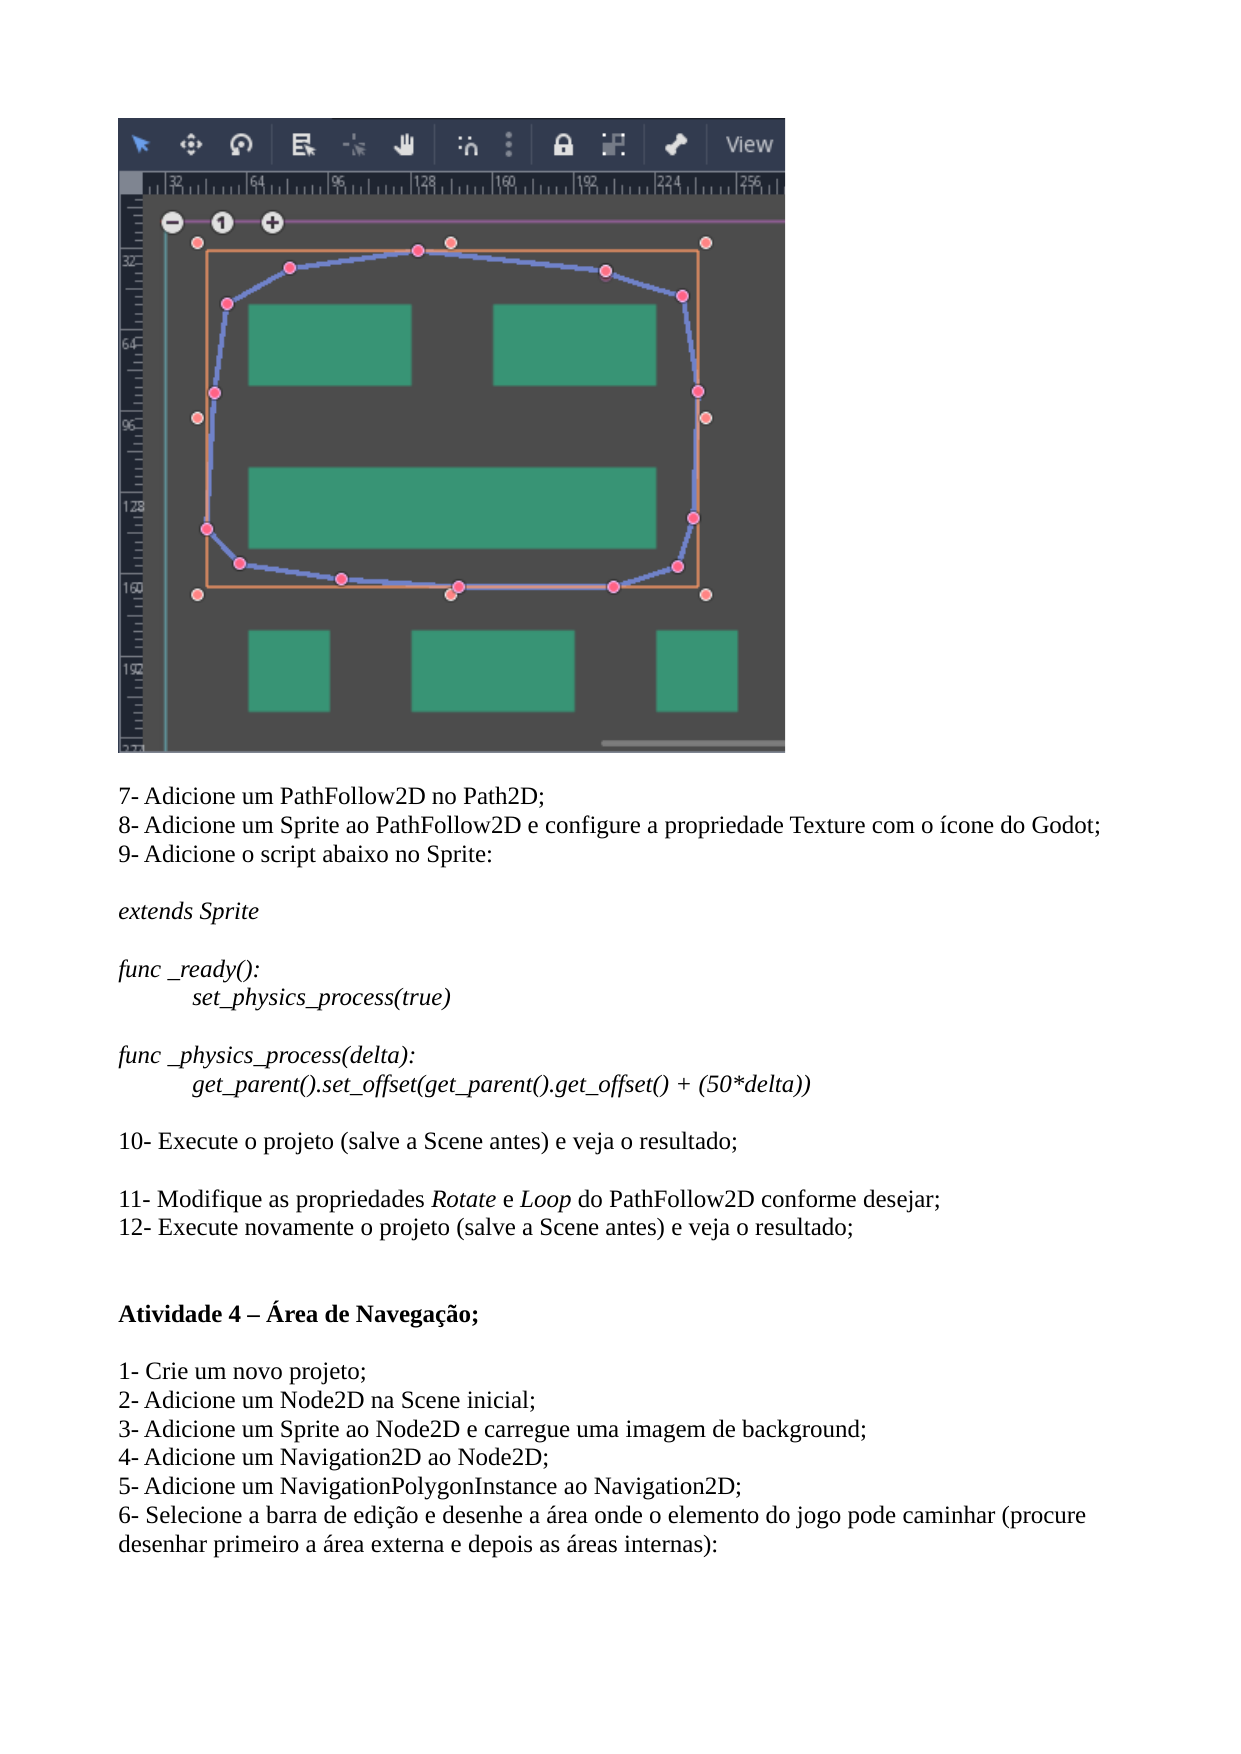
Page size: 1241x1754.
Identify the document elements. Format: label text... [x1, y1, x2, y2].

text 6- Selecione a barra de edição e desenhe a área onde o elemento do jogo pode caminhar (procure desenhar primeiro a área externa e depois as áreas internas): [118, 1500, 1122, 1557]
text 2- Adicione um Node2D na Scene inicial; [118, 1385, 1122, 1414]
text 12- Execute novamente o projeto (salve a Scene antes) e veja o resultado; [118, 1212, 1122, 1241]
text extends Sprite [118, 867, 1122, 925]
text func _ready(): [118, 954, 1122, 982]
text 4- Adicione um Navigation2D ao Node2D; [118, 1442, 1122, 1471]
text 10- Execute o projeto (salve a Scene antes) e veja o resultado; [118, 1097, 1122, 1155]
text 9- Adicione o script abaixo no Sprite: [118, 839, 1122, 867]
text Atividade 4 – Área de Navegação; [118, 1299, 1122, 1327]
text 3- Adicione um Sprite ao Node2D e carregue uma imagem de background; [118, 1414, 1122, 1442]
picture [118, 118, 786, 753]
text get_parent().set_offset(get_parent().get_offset() + (50*delta)) [118, 1069, 1122, 1097]
text func _physics_process(delta): [118, 1040, 1122, 1069]
text 11- Modifique as propriedades Rotate e Loop do PathFollow2D conforme desejar; [118, 1184, 1122, 1212]
text set_physics_process(true) [118, 982, 1122, 1011]
text 5- Adicione um NavigationPolygonInstance ao Navigation2D; [118, 1471, 1122, 1500]
text 1- Crie um novo projeto; [118, 1356, 1122, 1385]
text 7- Adicione um PathFollow2D no Path2D; [118, 781, 1122, 810]
text 8- Adicione um Sprite ao PathFollow2D e configure a propriedade Texture com o ícone do Godot; [118, 810, 1122, 839]
